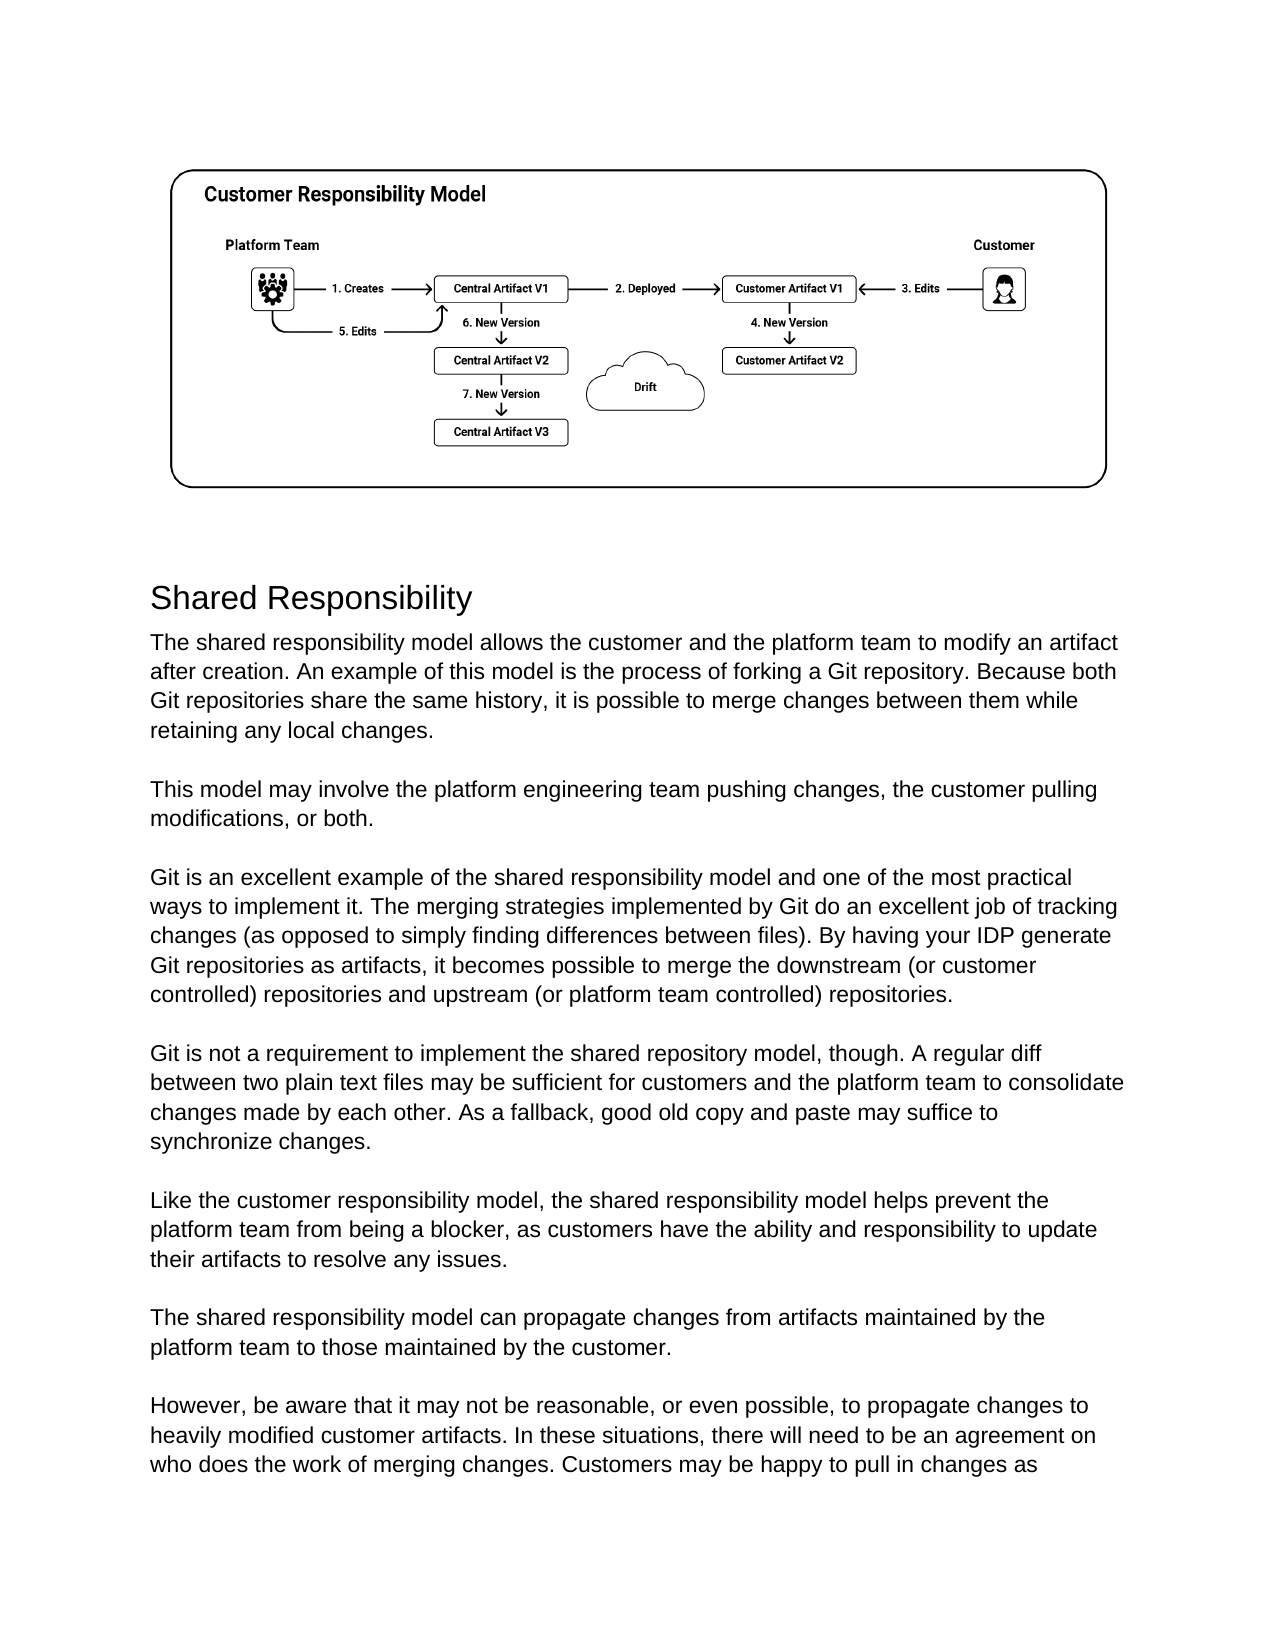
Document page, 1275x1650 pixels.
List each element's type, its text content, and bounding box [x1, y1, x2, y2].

picture [150, 150, 1125, 509]
text Git is an excellent example of the shared responsibility model and one of the most practical ways to implement it. The merging strategies implemented by Git do an excellent job of tracking changes (as opposed to simply finding differences between files). By having your IDP generate Git repositories as artifacts, it becomes possible to merge the downstream (or customer controlled) repositories and upstream (or platform team controlled) repositories. [150, 864, 1125, 1007]
text The shared responsibility model can propagate changes from artifacts maintained by the platform team to those maintained by the customer. [150, 1305, 1125, 1360]
subtitle Shared Responsibility [150, 579, 1125, 617]
text Git is not a requirement to implement the shared repository model, though. A regular diff between two plain text files may be sufficient for customers and the platform team to consolidate changes made by each other. As a fallback, good old copy and paste may suffice to synchronize changes. [150, 1041, 1125, 1154]
text Like the customer responsibility model, the shared responsibility model helps prevent the platform team from being a blocker, as customers have the ability and responsibility to update their artifacts to resolve any issues. [150, 1187, 1125, 1272]
text The shared responsibility model allows the customer and the platform team to modify an artifact after creation. An example of this model is the process of forking a Git repository. Because both Git repositories share the same history, it is possible to merge changes between them while retaining any local changes. [150, 629, 1125, 743]
text However, be aware that it may not be reasonable, or even possible, to propagate changes to heavily modified customer artifacts. In these situations, there will need to be an agreement on who does the work of merging changes. Customers may be happy to pull in changes as [150, 1393, 1125, 1477]
text This model may involve the platform engineering team pushing changes, the customer pulling modifications, or both. [150, 776, 1125, 831]
